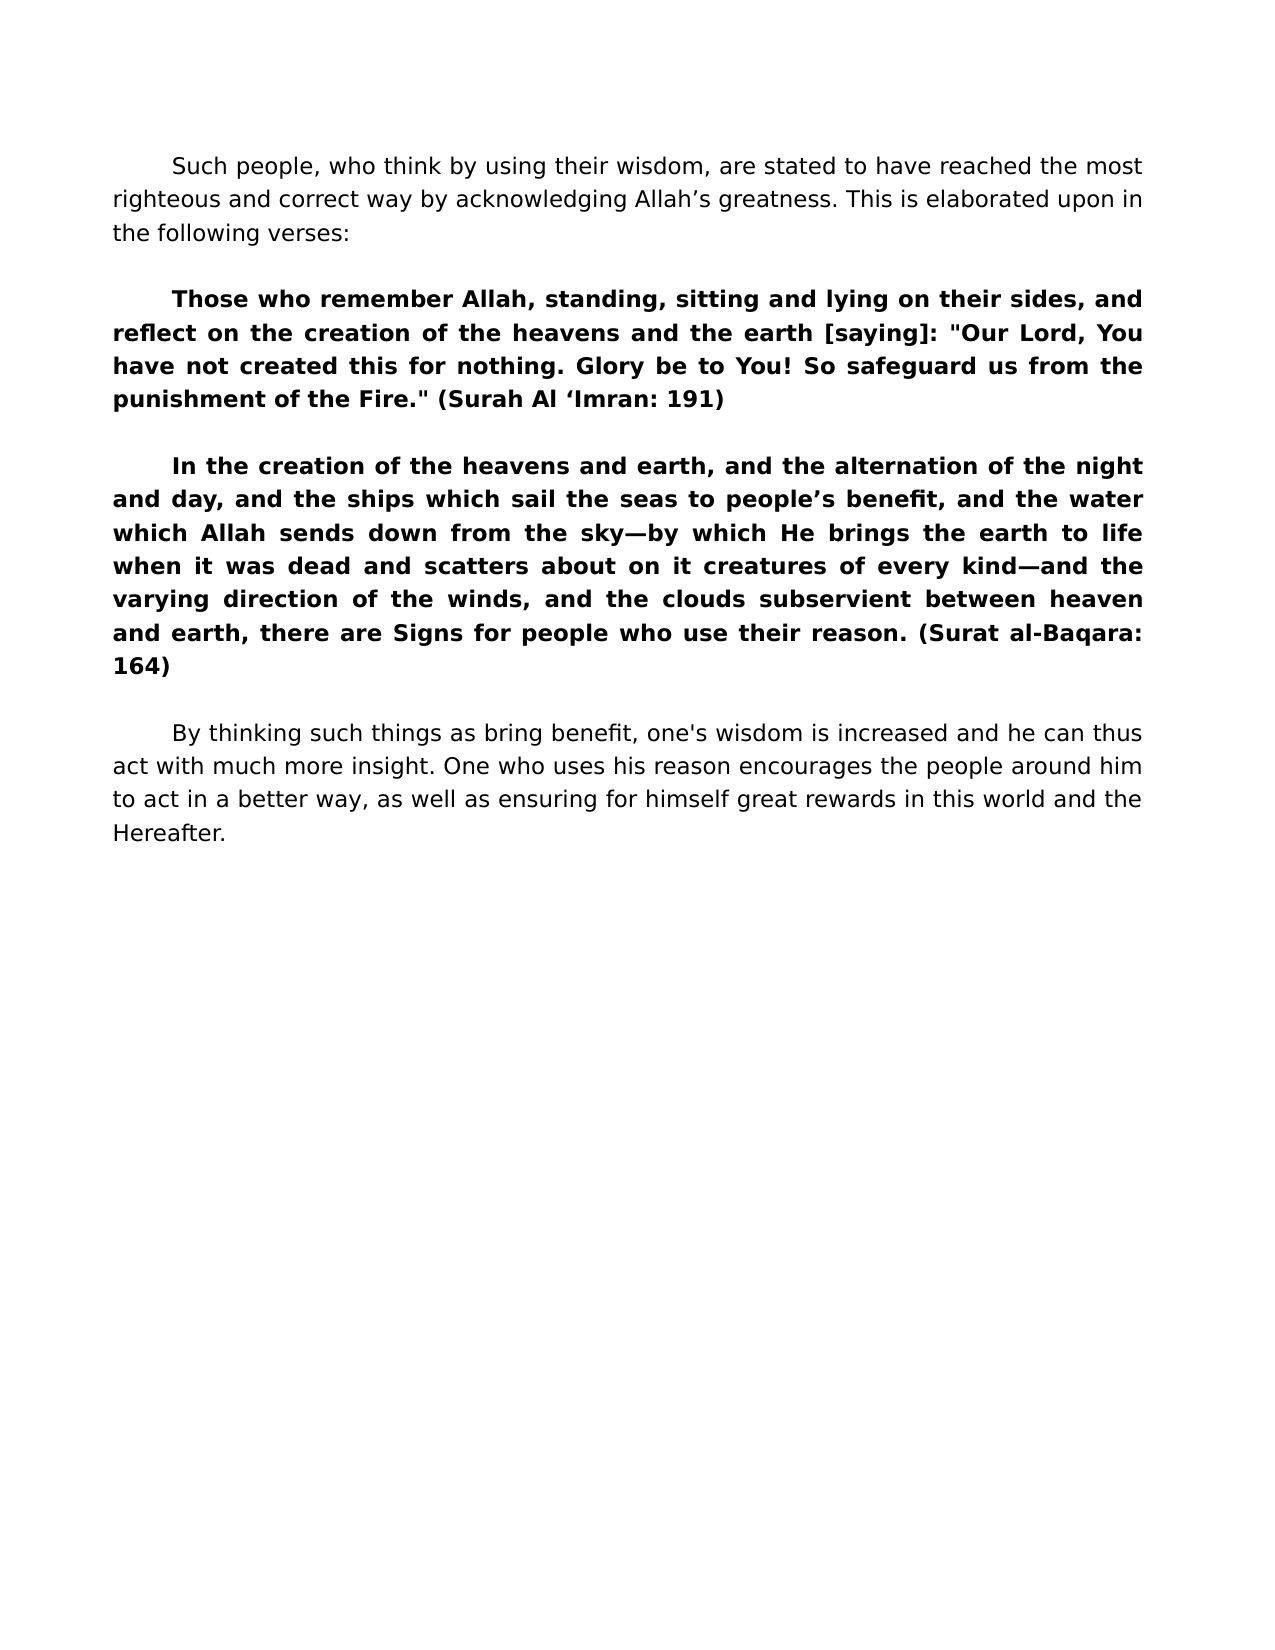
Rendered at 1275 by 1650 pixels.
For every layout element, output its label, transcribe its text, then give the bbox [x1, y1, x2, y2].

text By thinking such things as bring benefit, one's wisdom is increased and he can thus act with much more insight. One who uses his reason encourages the people around him to act in a better way, as well as ensuring for himself great rewards in this world and the Hereafter. [112, 714, 1145, 848]
text In the creation of the heavens and earth, and the alternation of the night and day, and the ships which sail the seas to people’s benefit, and the water which Allah sends down from the sky—by which He brings the earth to life when it was dead and scatters about on it creatures of every kind—and the varying direction of the winds, and the clouds subservient between heaven and earth, there are Signs for people who use their reason. (Surat al-Baqara: 164) [112, 448, 1145, 681]
text Those who remember Allah, standing, sitting and lying on their sides, and reflect on the creation of the heavens and the earth [saying]: "Our Lord, You have not created this for nothing. Glory be to You! So safeguard us from the punishment of the Fire." (Surah Al ‘Imran: 191) [112, 281, 1145, 414]
text Such people, who think by using their wisdom, are stated to have reached the most righteous and correct way by acknowledging Allah’s greatness. This is elaborated upon in the following verses: [112, 148, 1145, 248]
